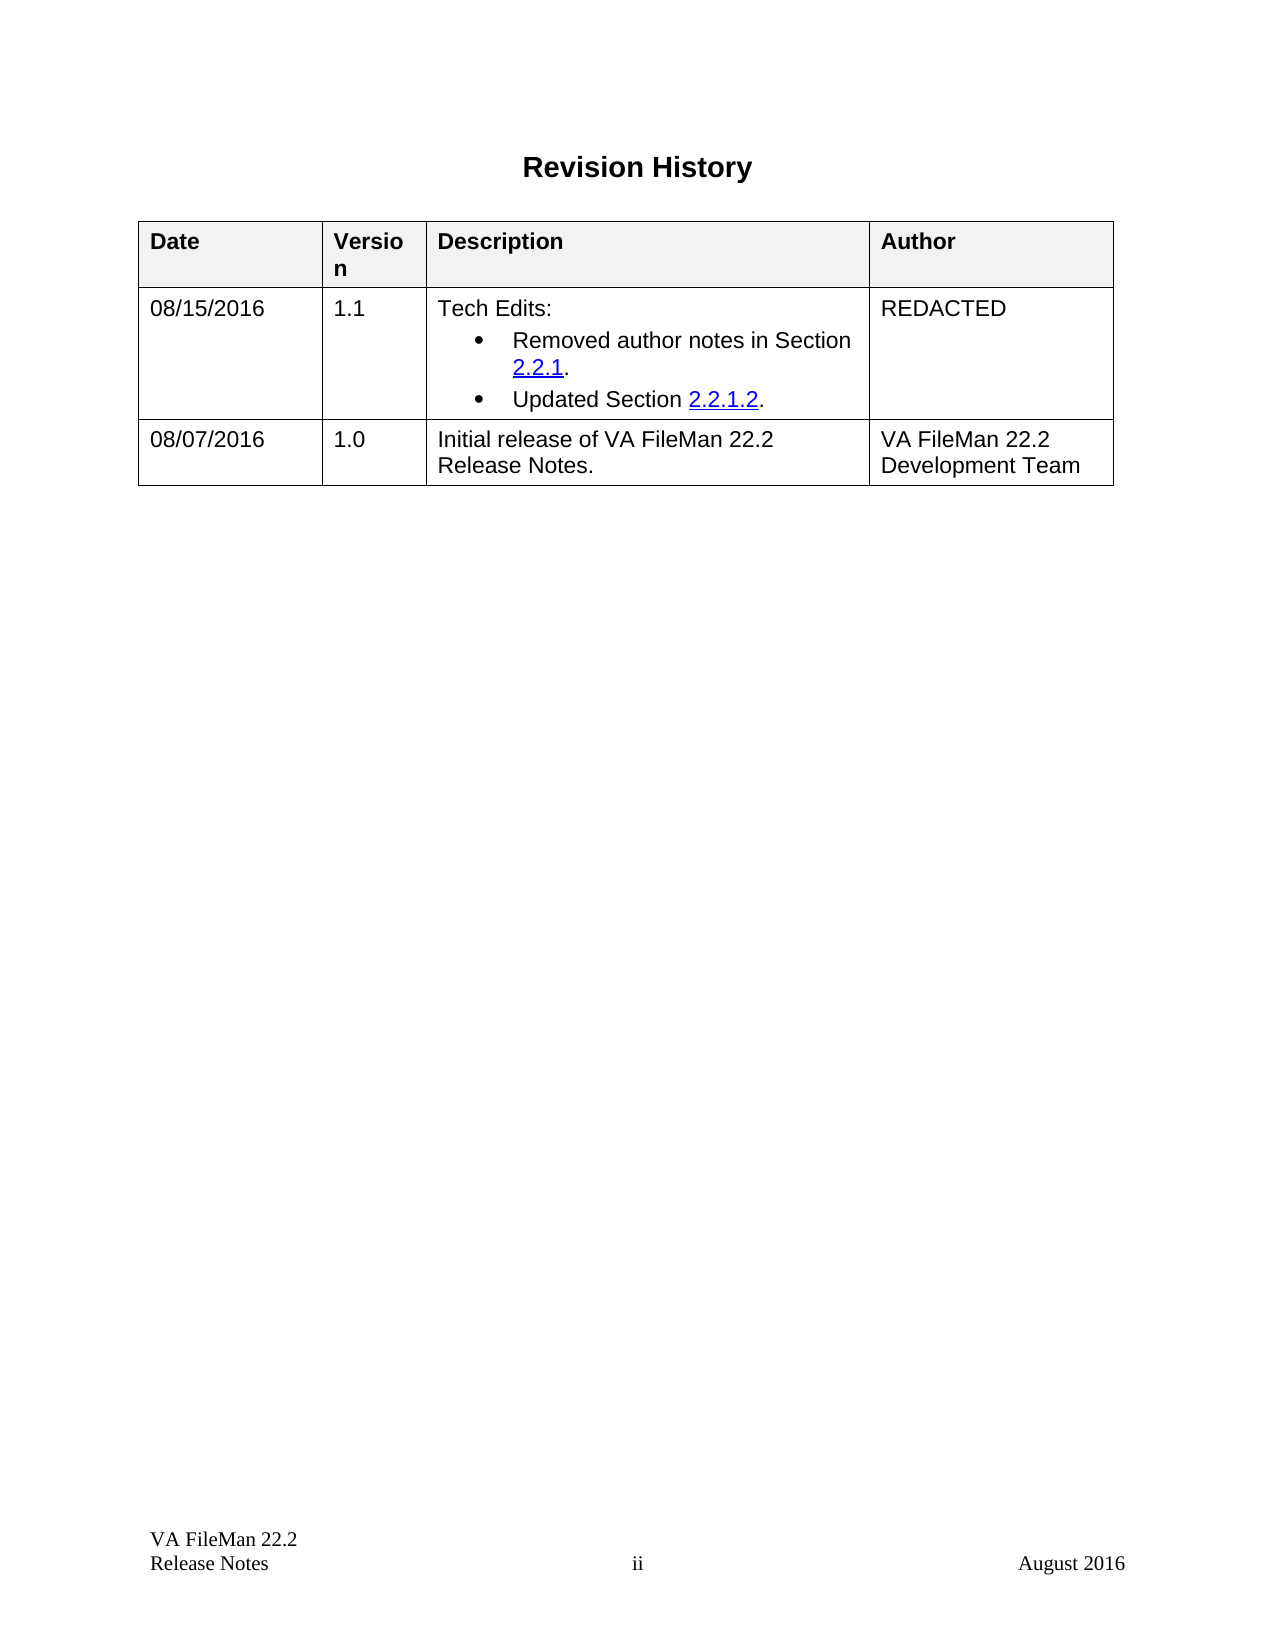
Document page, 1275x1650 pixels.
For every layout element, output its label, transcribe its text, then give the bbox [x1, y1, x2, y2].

table_cell REDACTED [870, 288, 1113, 419]
table_header Date [139, 222, 322, 287]
table_cell 08/15/2016 [139, 288, 322, 419]
table_header Author [870, 222, 1113, 287]
table_header Description [427, 222, 869, 287]
table_cell 1.1 [323, 288, 426, 419]
table_cell Initial release of VA FileMan 22.2 Release Notes. [427, 420, 869, 485]
table_cell 1.0 [323, 420, 426, 485]
title Revision History [150, 150, 1125, 183]
table_cell Tech Edits: Removed author notes in Section 2.2.1. Updated Section 2.2.1.2. [427, 288, 869, 419]
table_cell VA FileMan 22.2 Development Team [870, 420, 1113, 485]
table_cell 08/07/2016 [139, 420, 322, 485]
table_header Version [323, 222, 426, 287]
